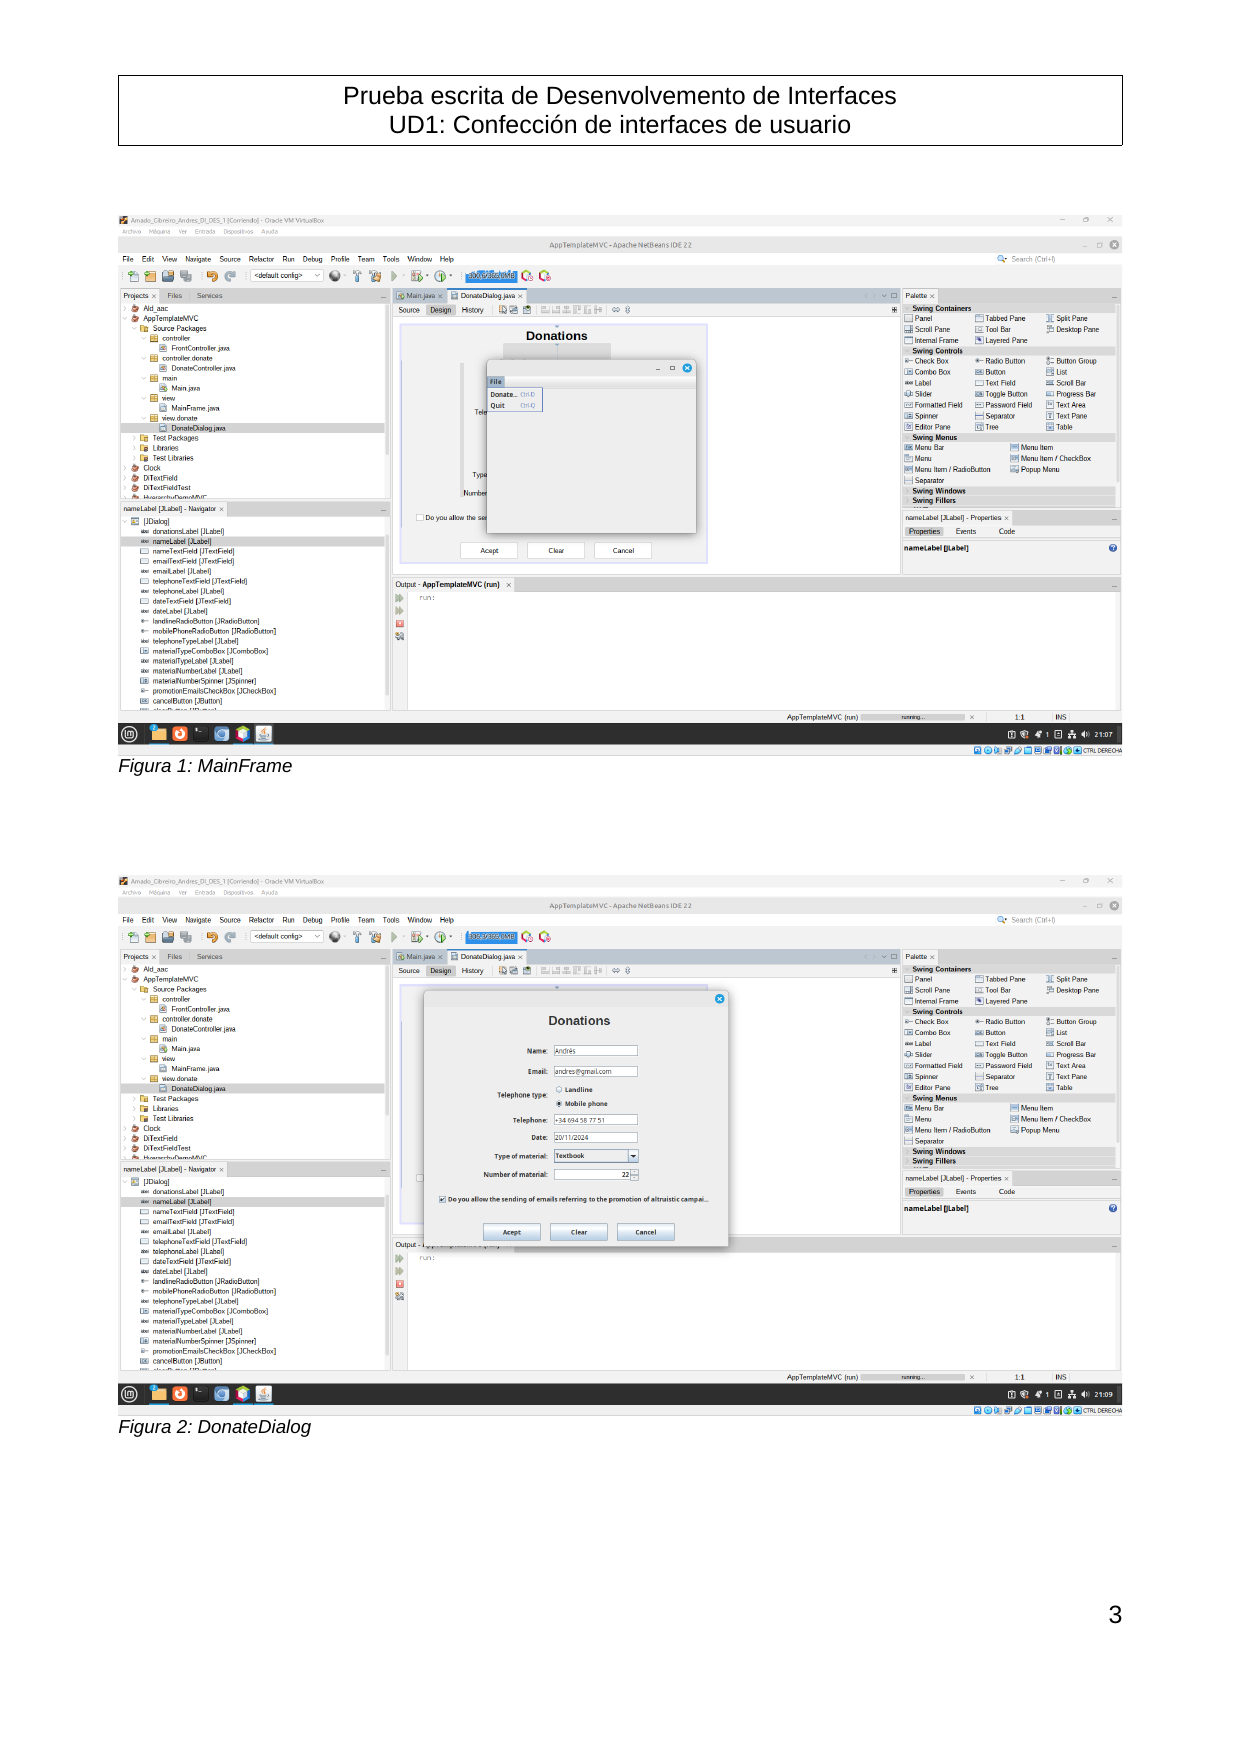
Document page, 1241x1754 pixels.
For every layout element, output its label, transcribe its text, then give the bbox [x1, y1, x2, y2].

picture [118, 215, 1123, 756]
picture [118, 875, 1123, 1416]
text Figura 1: MainFrame [118, 756, 1122, 777]
text Figura 2: DonateDialog [118, 1416, 1122, 1437]
